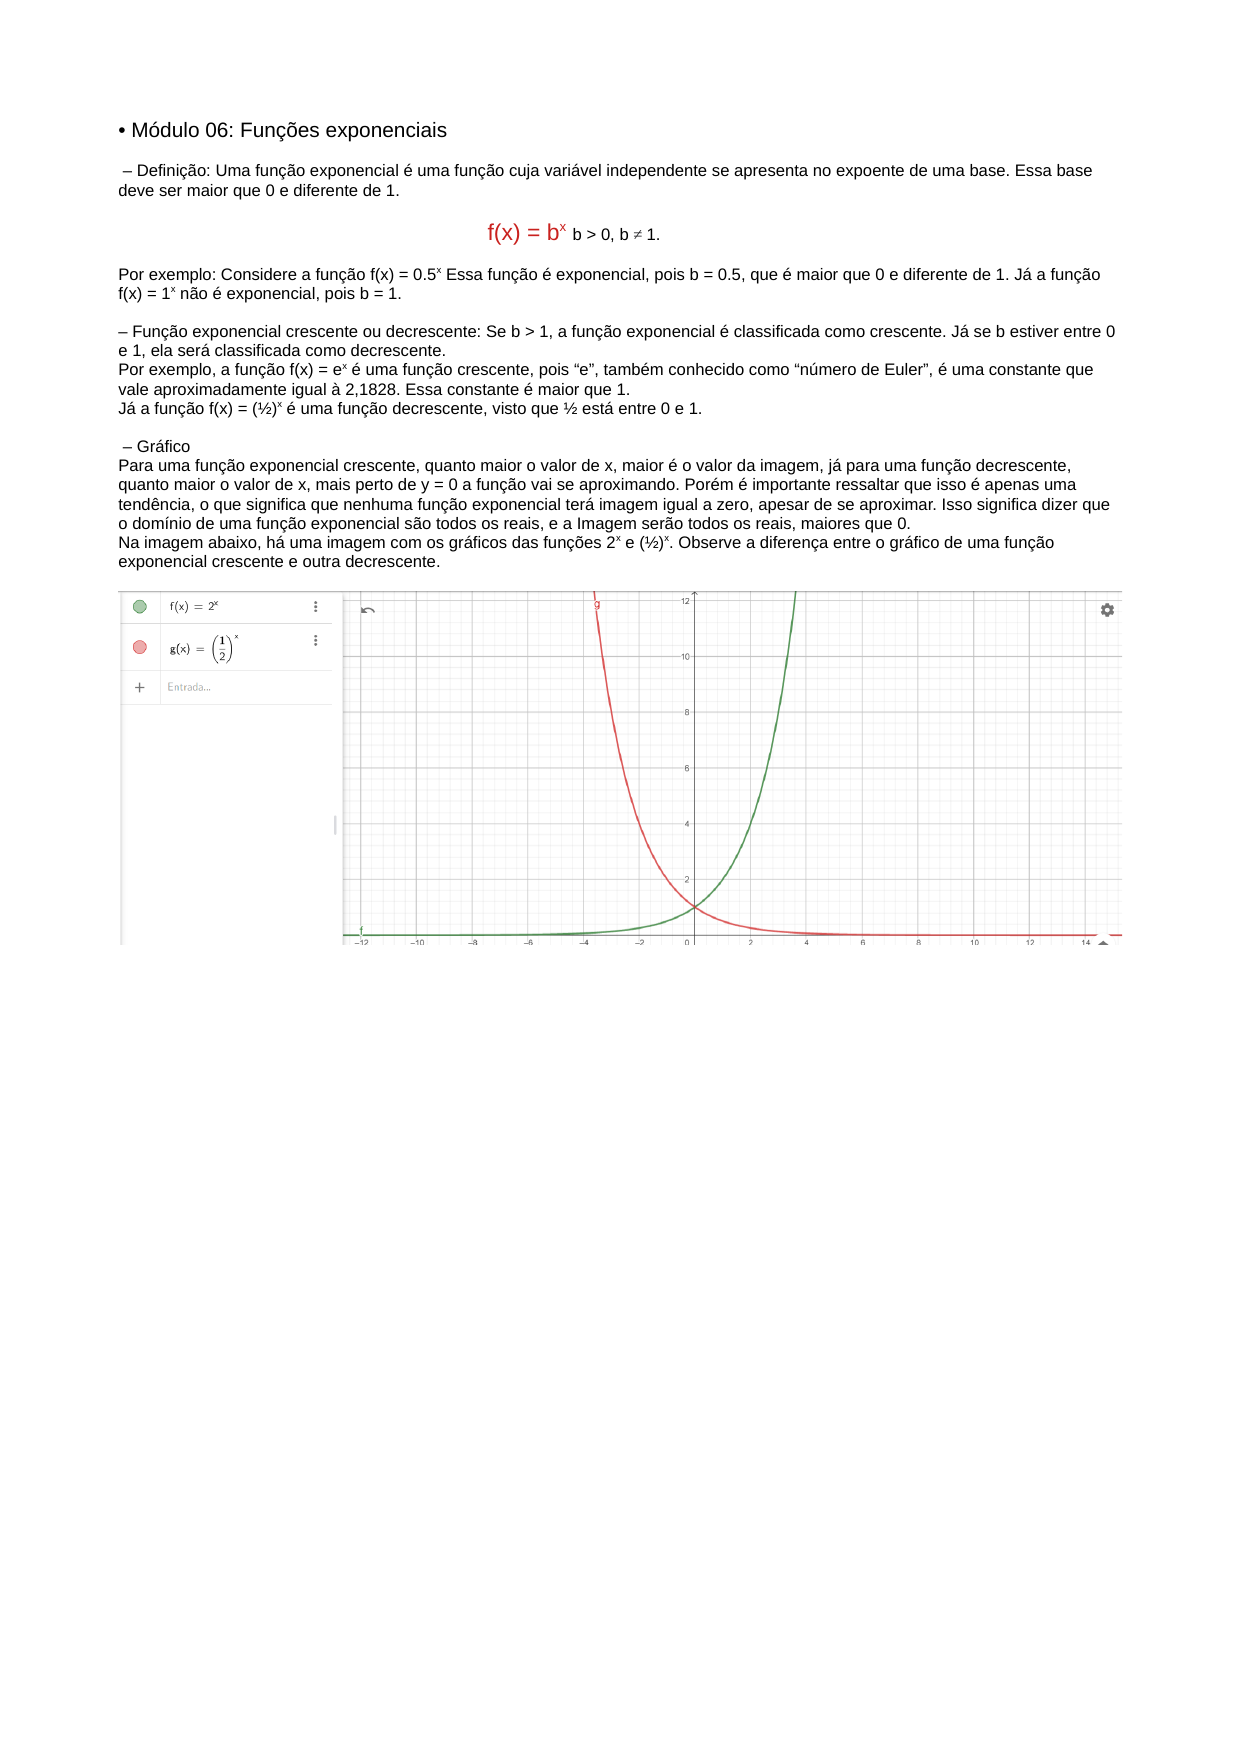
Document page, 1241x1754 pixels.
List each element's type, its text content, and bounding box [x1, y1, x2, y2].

text f(x) = bx b > 0, b ≠ 1. [118, 219, 1122, 245]
text – Definição: Uma função exponencial é uma função cuja variável independente se apresenta no expoente de uma base. Essa base deve ser maior que 0 e diferente de 1. [118, 161, 1122, 199]
text – Gráfico [118, 437, 1122, 456]
text Já a função f(x) = (½)x é uma função decrescente, visto que ½ está entre 0 e 1. [118, 398, 1122, 418]
text • Módulo 06: Funções exponenciais [118, 118, 1122, 142]
text Para uma função exponencial crescente, quanto maior o valor de x, maior é o valor da imagem, já para uma função decrescente, quanto maior o valor de x, mais perto de y = 0 a função vai se aproximando. Porém é importante ressaltar que isso é apenas uma tendência, o que significa que nenhuma função exponencial terá imagem igual a zero, apesar de se aproximar. Isso significa dizer que o domínio de uma função exponencial são todos os reais, e a Imagem serão todos os reais, maiores que 0. [118, 456, 1122, 533]
picture [118, 590, 1123, 945]
text Na imagem abaixo, há uma imagem com os gráficos das funções 2x e (½)x. Observe a diferença entre o gráfico de uma função exponencial crescente e outra decrescente. [118, 533, 1122, 571]
text – Função exponencial crescente ou decrescente: Se b > 1, a função exponencial é classificada como crescente. Já se b estiver entre 0 e 1, ela será classificada como decrescente. [118, 322, 1122, 360]
text Por exemplo: Considere a função f(x) = 0.5x Essa função é exponencial, pois b = 0.5, que é maior que 0 e diferente de 1. Já a função f(x) = 1x não é exponencial, pois b = 1. [118, 264, 1122, 303]
text Por exemplo, a função f(x) = ex é uma função crescente, pois “e”, também conhecido como “número de Euler”, é uma constante que vale aproximadamente igual à 2,1828. Essa constante é maior que 1. [118, 360, 1122, 398]
